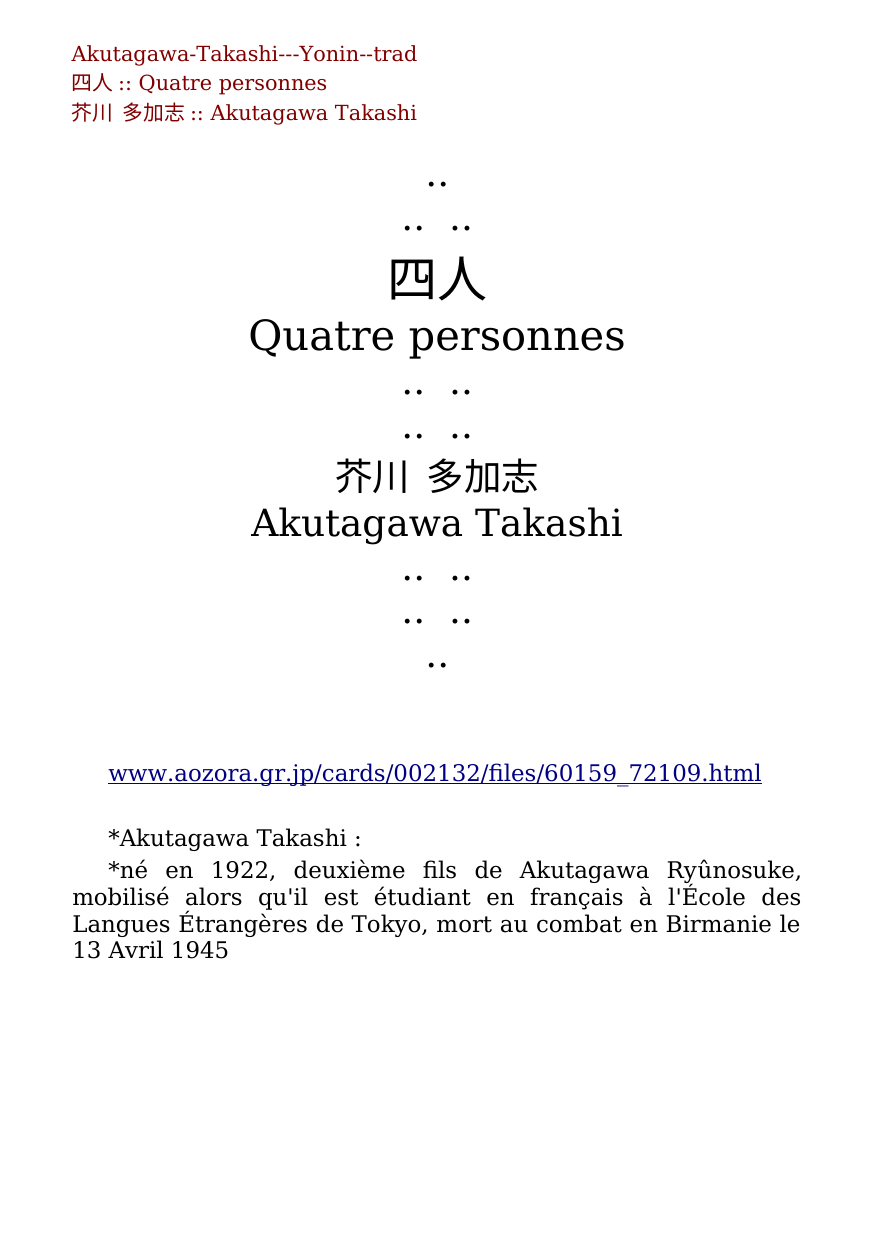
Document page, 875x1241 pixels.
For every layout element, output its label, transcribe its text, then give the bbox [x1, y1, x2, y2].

text Akutagawa-Takashi---Yonin--trad [71, 42, 803, 66]
text 四人 :: Quatre personnes [71, 66, 803, 96]
text 芥川 多加志 :: Akutagawa Takashi [71, 96, 803, 127]
subtitle .. .. .. 四人 Quatre personnes .. .. .. .. 芥川 多加志 Akutagawa Takashi .. .. .. .. .. [36, 152, 838, 676]
text www.aozora.gr.jp/cards/002132/files/60159_72109.html [72, 760, 802, 786]
text *Akutagawa Takashi : [72, 825, 802, 852]
text *né en 1922, deuxième fils de Akutagawa Ryûnosuke, mobilisé alors qu'il est étudiant en français à l'École des Langues Étrangères de Tokyo, mort au combat en Birmanie le 13 Avril 1945 [72, 857, 802, 964]
